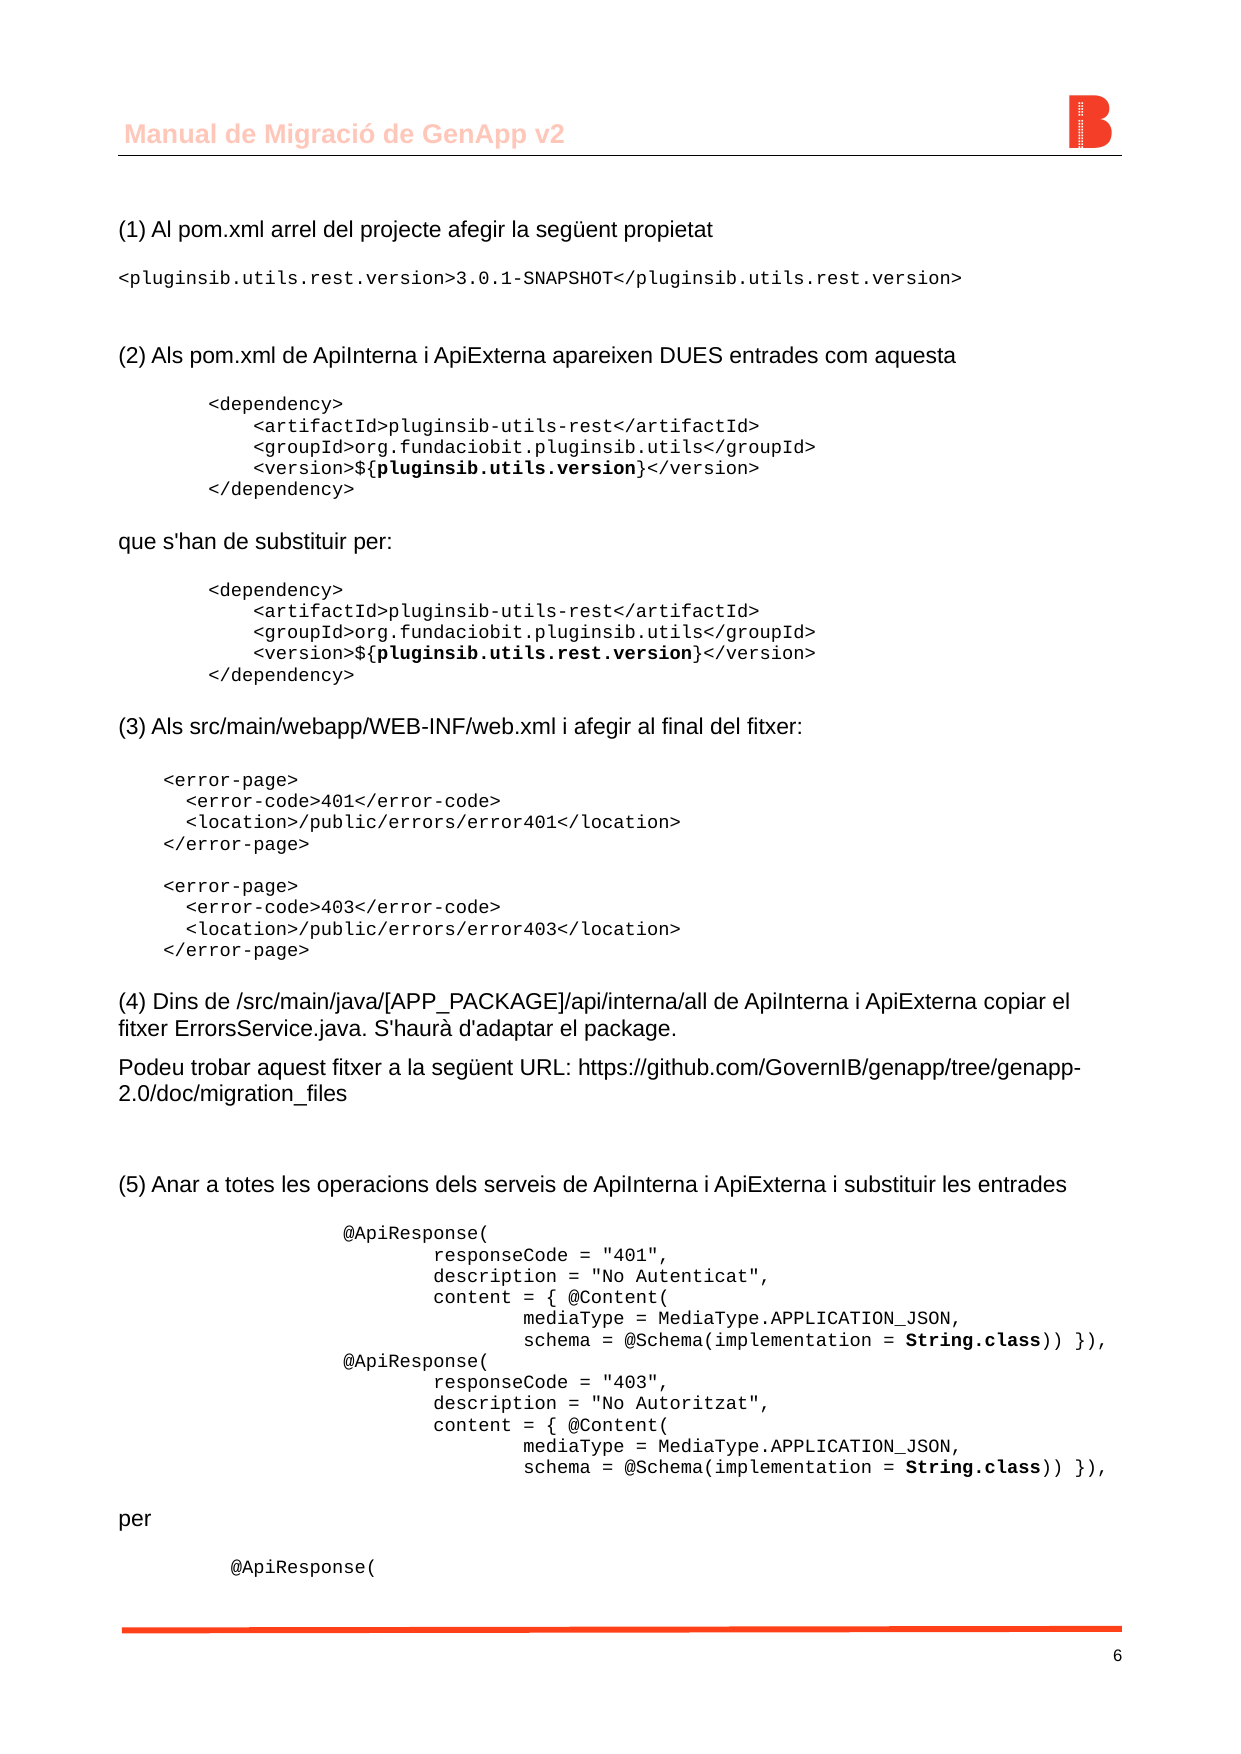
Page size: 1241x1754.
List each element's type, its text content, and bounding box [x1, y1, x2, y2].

text (5) Anar a totes les operacions dels serveis de ApiInterna i ApiExterna i substituir les entrades @ApiResponse( responseCode = "401", description = "No Autenticat", content = { @Content( mediaType = MediaType.APPLICATION_JSON, schema = @Schema(implementation = String.class)) }), @ApiResponse( responseCode = "403", description = "No Autoritzat", content = { @Content( mediaType = MediaType.APPLICATION_JSON, schema = @Schema(implementation = String.class)) }), per @ApiResponse( [118, 1119, 1122, 1579]
picture [1063, 94, 1117, 150]
text (1) Al pom.xml arrel del projecte afegir la següent propietat <pluginsib.utils.rest.version>3.0.1-SNAPSHOT</pluginsib.utils.rest.version> (2) Als pom.xml de ApiInterna i ApiExterna apareixen DUES entrades com aquesta <dependency> <artifactId>pluginsib-utils-rest</artifactId> <groupId>org.fundaciobit.pluginsib.utils</groupId> <version>${pluginsib.utils.version}</version> </dependency> que s'han de substituir per: <dependency> <artifactId>pluginsib-utils-rest</artifactId> <groupId>org.fundaciobit.pluginsib.utils</groupId> <version>${pluginsib.utils.rest.version}</version> </dependency> (3) Als src/main/webapp/WEB-INF/web.xml i afegir al final del fitxer: <error-page> <error-code>401</error-code> <location>/public/errors/error401</location> </error-page> <error-page> <error-code>403</error-code> <location>/public/errors/error403</location> </error-page> (4) Dins de /src/main/java/[APP_PACKAGE]/api/interna/all de ApiInterna i ApiExterna copiar el fitxer ErrorsService.java. S'haurà d'adaptar el package. [118, 216, 1122, 1041]
text Podeu trobar aquest fitxer a la següent URL: https://github.com/GovernIB/genapp/tree/genapp-2.0/doc/migration_files [118, 1053, 1122, 1106]
